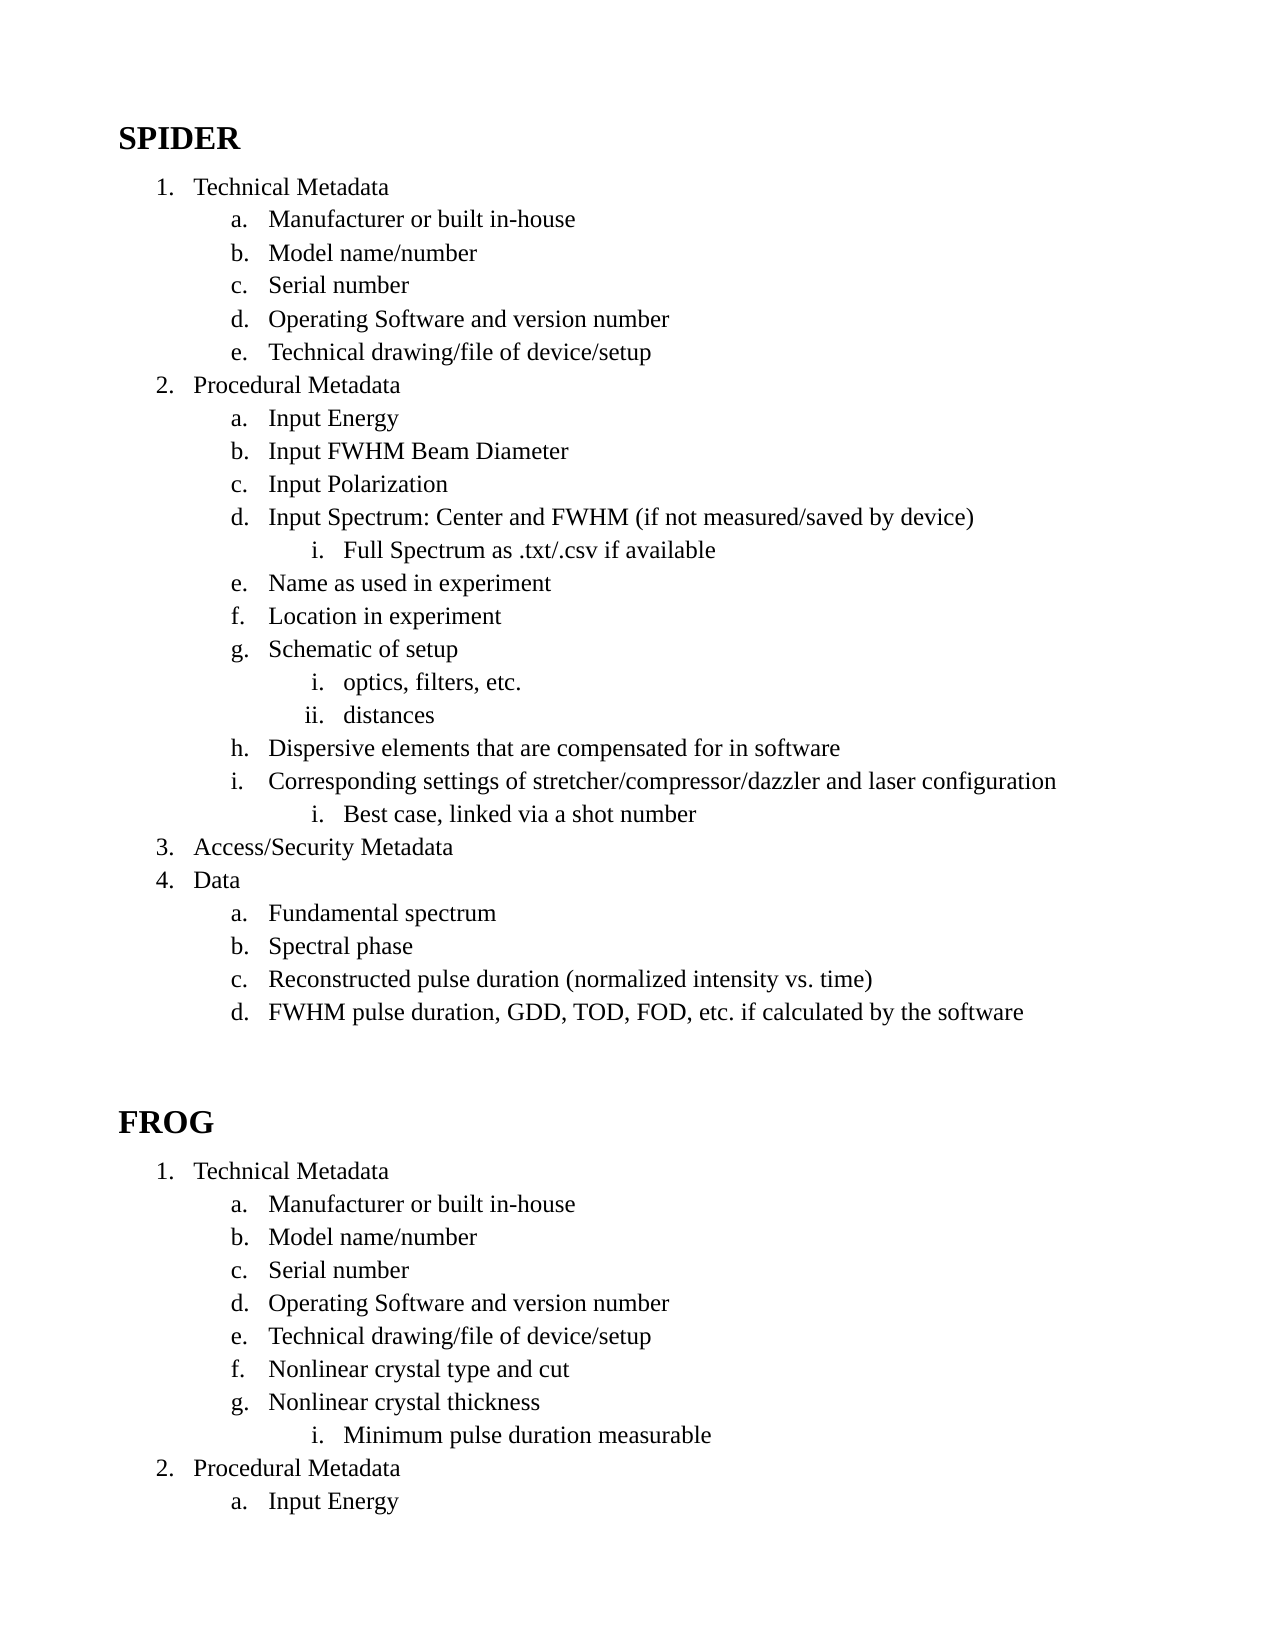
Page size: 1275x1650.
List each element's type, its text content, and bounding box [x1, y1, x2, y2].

list Input Energy [231, 1486, 1157, 1515]
list Schematic of setup [231, 634, 1157, 663]
list Model name/number [231, 238, 1157, 266]
list Manufacturer or built in-house [231, 204, 1157, 233]
list Data [156, 865, 1157, 894]
list Location in experiment [231, 601, 1157, 629]
list Technical Metadata [156, 1156, 1157, 1185]
list Manufacturer or built in-house [231, 1189, 1157, 1218]
list Reconstructed pulse duration (normalized intensity vs. time) [231, 964, 1157, 993]
list Fundamental spectrum [231, 898, 1157, 927]
list Minimum pulse duration measurable [324, 1420, 1157, 1449]
list distances [324, 700, 1157, 729]
list Technical drawing/file of device/setup [231, 1321, 1157, 1350]
list Input FWHM Beam Diameter [231, 436, 1157, 464]
list Best case, linked via a shot number [324, 799, 1157, 828]
list Name as used in experiment [231, 568, 1157, 597]
list Full Spectrum as .txt/.csv if available [324, 535, 1157, 563]
list Input Spectrum: Center and FWHM (if not measured/saved by device) [231, 502, 1157, 531]
list Nonlinear crystal thickness [231, 1387, 1157, 1416]
list Procedural Metadata [156, 1453, 1157, 1482]
subtitle SPIDER [118, 118, 1157, 156]
list Technical Metadata [156, 172, 1157, 200]
list Operating Software and version number [231, 304, 1157, 332]
list Serial number [231, 271, 1157, 299]
list FWHM pulse duration, GDD, TOD, FOD, etc. if calculated by the software [231, 997, 1157, 1026]
list Model name/number [231, 1222, 1157, 1251]
list Serial number [231, 1255, 1157, 1284]
subtitle FROG [118, 1102, 1157, 1141]
list Nonlinear crystal type and cut [231, 1354, 1157, 1383]
list Spectral phase [231, 931, 1157, 960]
list optics, filters, etc. [324, 667, 1157, 696]
list Input Energy [231, 403, 1157, 431]
list Operating Software and version number [231, 1288, 1157, 1317]
list Corresponding settings of stretcher/compressor/dazzler and laser configuration [231, 766, 1157, 795]
list Input Polarization [231, 469, 1157, 497]
list Technical drawing/file of device/setup [231, 337, 1157, 365]
list Procedural Metadata [156, 370, 1157, 398]
list Dispersive elements that are compensated for in software [231, 733, 1157, 762]
list Access/Security Metadata [156, 832, 1157, 861]
